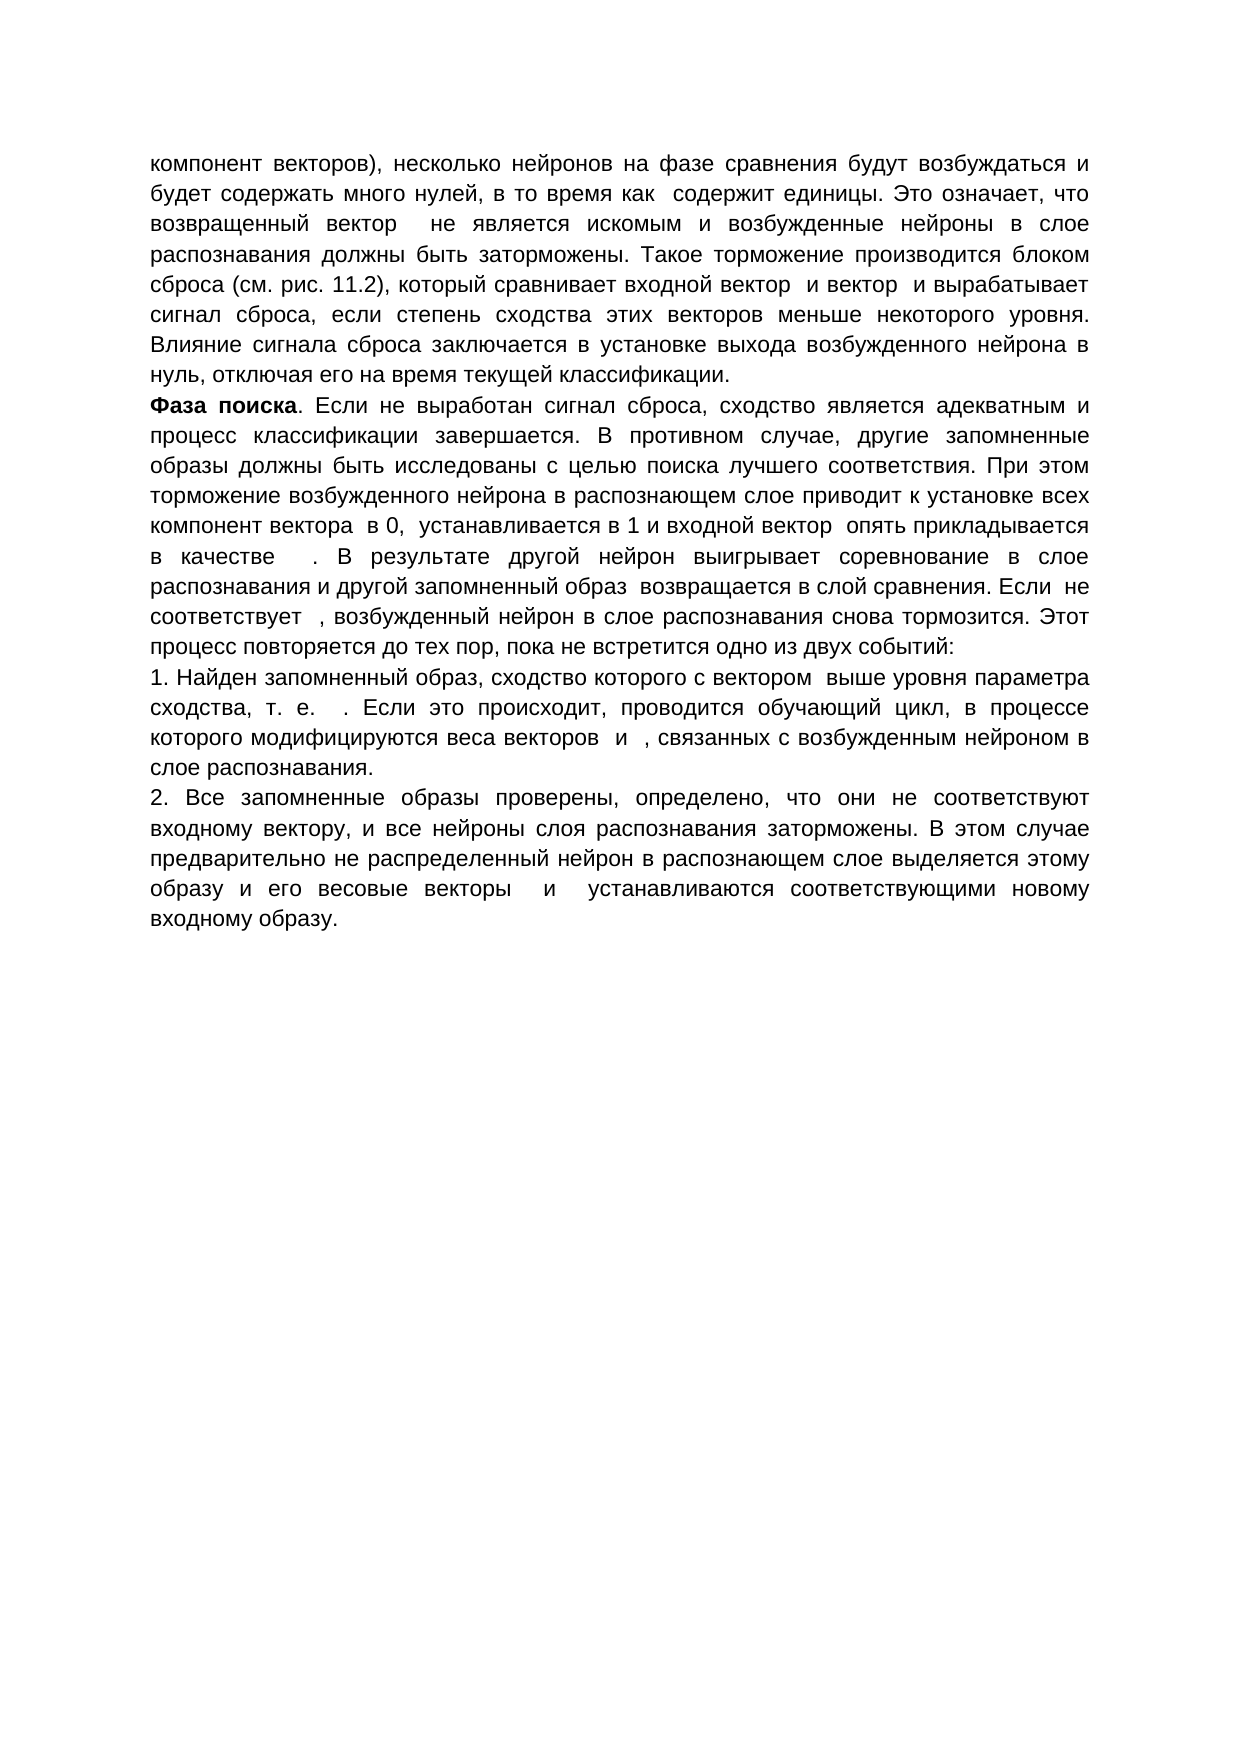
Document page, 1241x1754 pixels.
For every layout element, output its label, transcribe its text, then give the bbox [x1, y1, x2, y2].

text компонент векторов), несколько нейронов на фазе сравнения будут возбуждаться и будет содержать много нулей, в то время как содержит единицы. Это означает, что возвращенный вектор не является искомым и возбужденные нейроны в слое распознавания должны быть заторможены. Такое торможение производится блоком сброса (см. рис. 11.2), который сравнивает входной вектор и вектор и вырабатывает сигнал сброса, если степень сходства этих векторов меньше некоторого уровня. Влияние сигнала сброса заключается в установке выхода возбужденного нейрона в нуль, отключая его на время текущей классификации. [150, 150, 1090, 388]
text 1. Найден запомненный образ, сходство которого с вектором выше уровня параметра сходства, т. е. . Если это происходит, проводится обучающий цикл, в процессе которого модифицируются веса векторов и , связанных с возбужденным нейроном в слое распознавания. [150, 663, 1090, 781]
text Фаза поиска. Если не выработан сигнал сброса, сходство является адекватным и процесс классификации завершается. В противном случае, другие запомненные образы должны быть исследованы с целью поиска лучшего соответствия. При этом торможение возбужденного нейрона в распознающем слое приводит к установке всех компонент вектора в 0, устанавливается в 1 и входной вектор опять прикладывается в качестве . В результате другой нейрон выигрывает соревнование в слое распознавания и другой запомненный образ возвращается в слой сравнения. Если не соответствует , возбужденный нейрон в слое распознавания снова тормозится. Этот процесс повторяется до тех пор, пока не встретится одно из двух событий: [150, 392, 1090, 660]
text 2. Все запомненные образы проверены, определено, что они не соответствуют входному вектору, и все нейроны слоя распознавания заторможены. В этом случае предварительно не распределенный нейрон в распознающем слое выделяется этому образу и его весовые векторы и устанавливаются соответствующими новому входному образу. [150, 784, 1090, 932]
